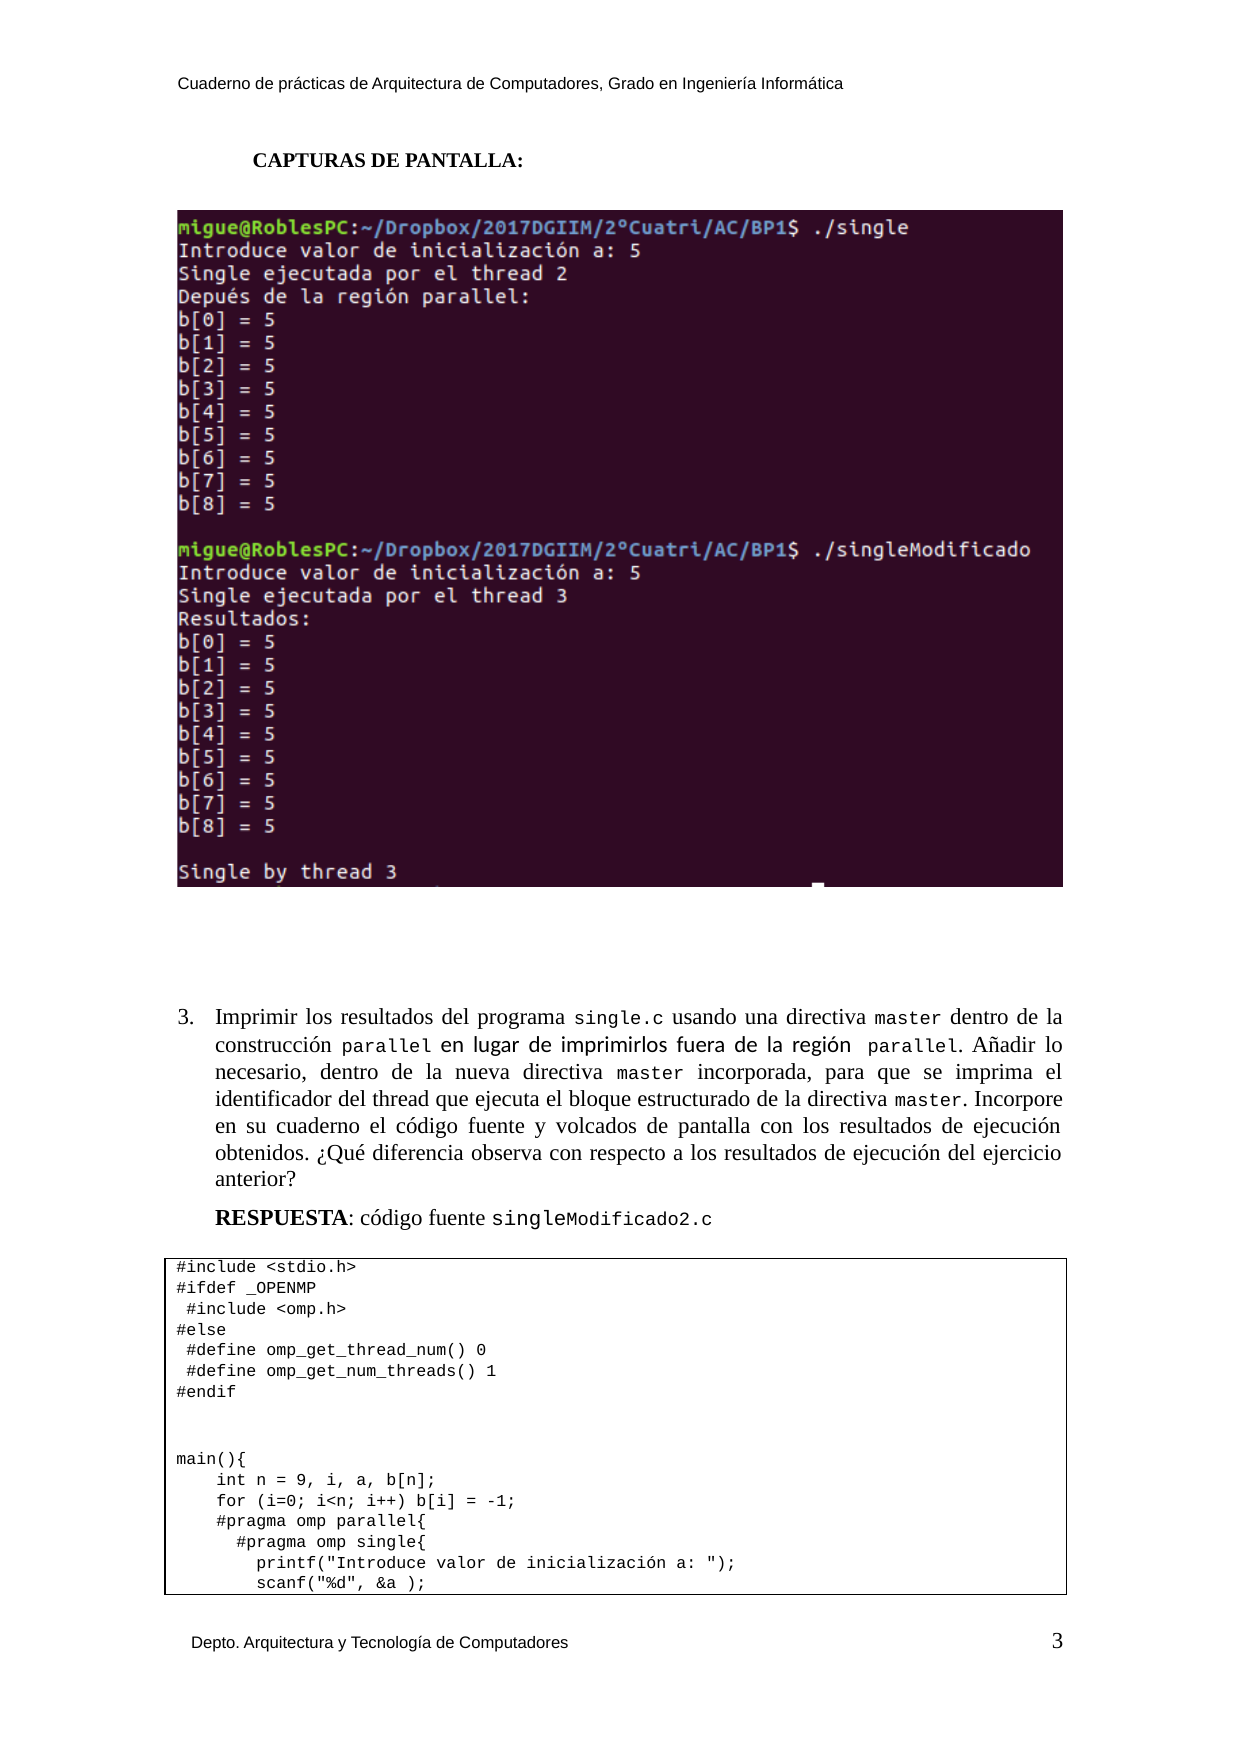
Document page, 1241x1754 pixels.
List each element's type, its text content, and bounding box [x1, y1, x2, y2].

text CAPTURAS DE PANTALLA: [252, 148, 1063, 172]
list Imprimir los resultados del programa single.c usando una directiva master dentro de la construcción parallel en lugar de imprimirlos fuera de la región parallel. Añadir lo necesario, dentro de la nueva directiva master incorporada, para que se imprima el identificador del thread que ejecuta el bloque estructurado de la directiva master. Incorpore en su cuaderno el código fuente y volcados de pantalla con los resultados de ejecución obtenidos. ¿Qué diferencia observa con respecto a los resultados de ejecución del ejercicio anterior? [177, 1003, 1063, 1191]
table_header #include <stdio.h> #ifdef _OPENMP #include <omp.h> #else #define omp_get_thread_num() 0 #define omp_get_num_threads() 1 #endif main(){ int n = 9, i, a, b[n]; for (i=0; i<n; i++) b[i] = -1; #pragma omp parallel{ #pragma omp single{ printf("Introduce valor de inicialización a: "); scanf("%d", &a ); [166, 1259, 1066, 1594]
text RESPUESTA: código fuente singleModificado2.c [215, 1204, 1063, 1231]
picture [177, 210, 1063, 887]
